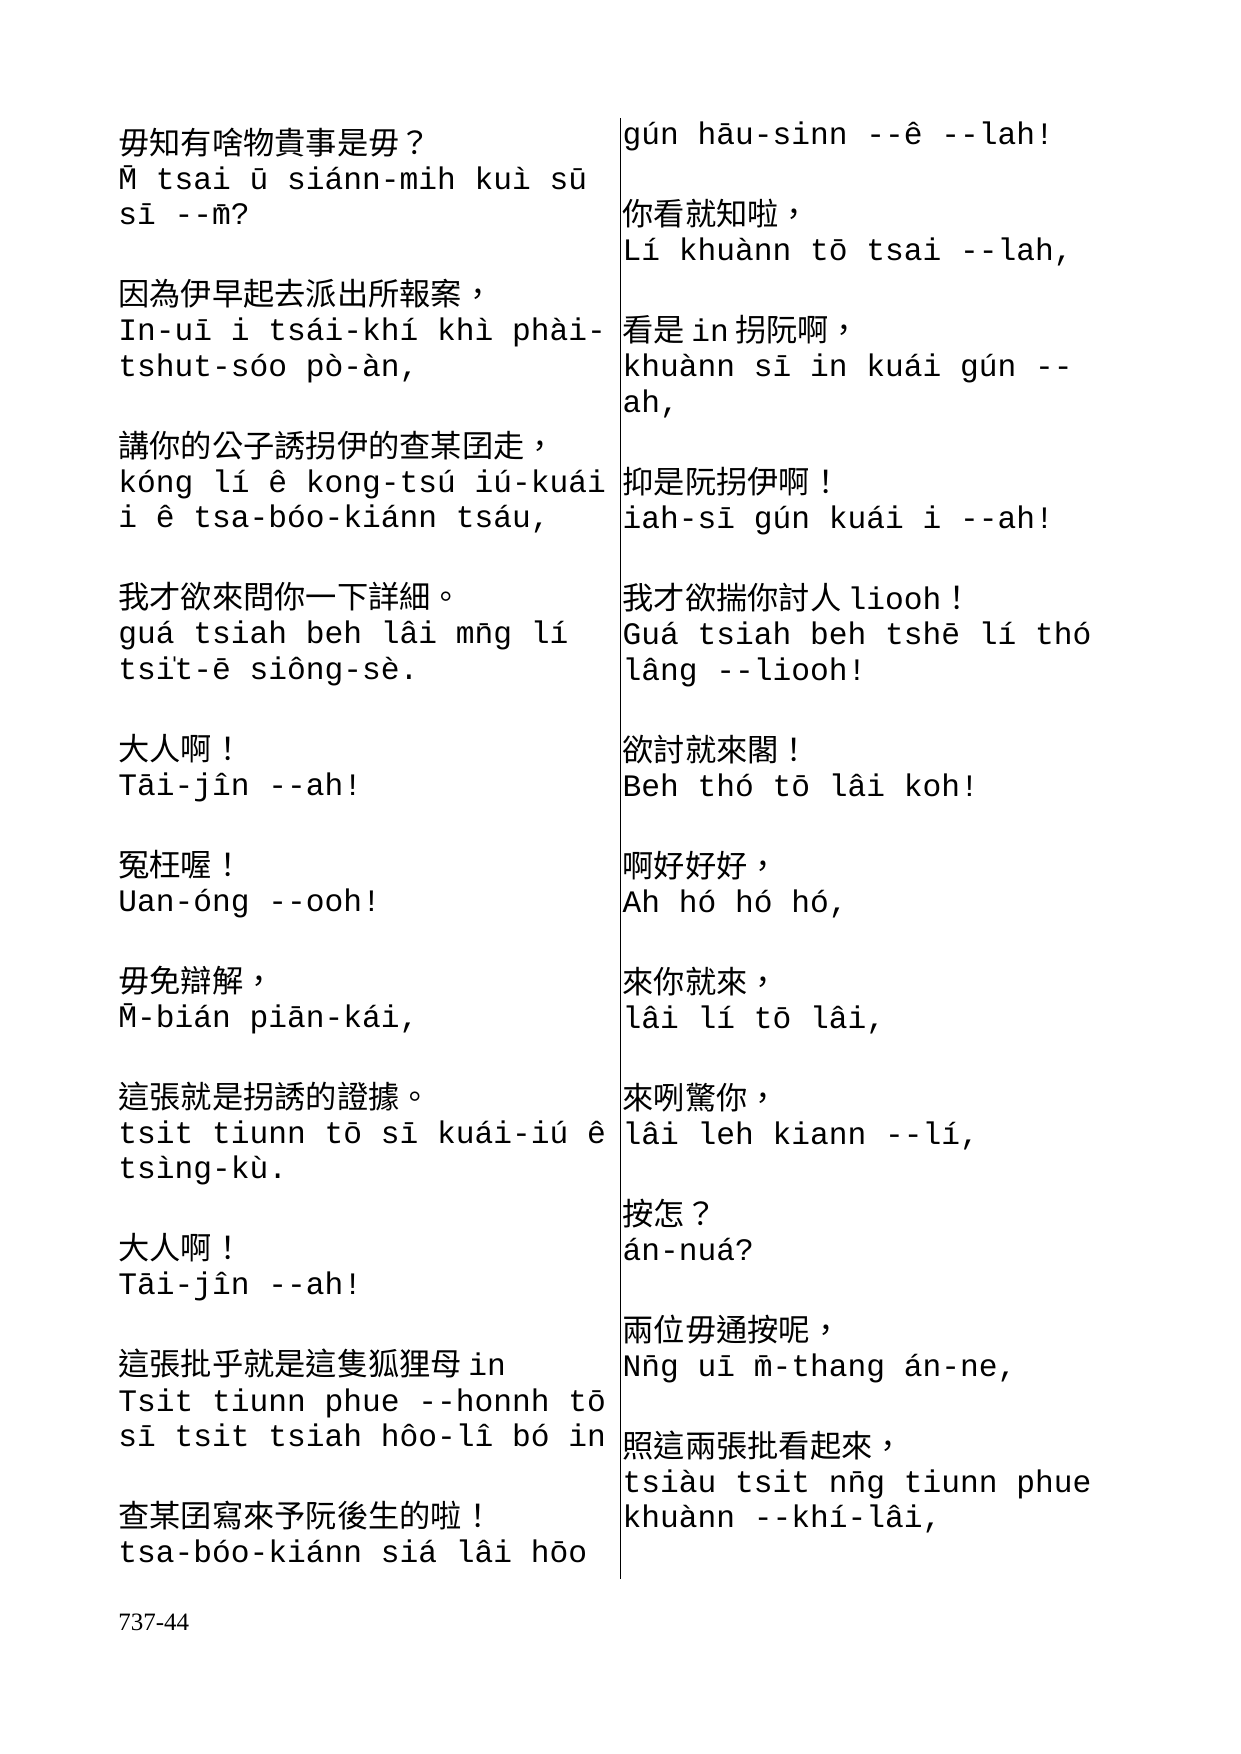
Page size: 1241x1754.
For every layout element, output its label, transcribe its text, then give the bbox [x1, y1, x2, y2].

text 毋知有啥物貴事是毋？ [118, 118, 618, 163]
text Beh thó tō lâi koh! [622, 770, 1122, 805]
text gún hāu-sinn --ê --lah! [622, 118, 1122, 153]
text kóng lí ê kong-tsú iú-kuái i ê tsa-bóo-kiánn tsáu, [118, 466, 618, 537]
text 來咧驚你， [622, 1073, 1122, 1118]
text M̄ tsai ū siánn-mih kuì sū sī --m̄? [118, 163, 618, 234]
text 我才欲揣你討人liooh！ [622, 573, 1122, 618]
text Guá tsiah beh tshē lí thó lâng --liooh! [622, 618, 1122, 689]
text Uan-óng --ooh! [118, 885, 618, 921]
text Lí khuànn tō tsai --lah, [622, 234, 1122, 269]
text 看是in拐阮啊， [622, 305, 1122, 351]
text 大人啊！ [118, 724, 618, 769]
text 按怎？ [622, 1189, 1122, 1234]
text 因為伊早起去派出所報案， [118, 269, 618, 315]
text iah-sī gún kuái i --ah! [622, 502, 1122, 537]
text 啊好好好， [622, 841, 1122, 886]
text 你看就知啦， [622, 189, 1122, 234]
text tsiàu tsit nn̄g tiunn phue khuànn --khí-lâi, [622, 1466, 1122, 1537]
text 講你的公子誘拐伊的查某囝走， [118, 421, 618, 466]
text 查某囝寫來予阮後生的啦！ [118, 1491, 618, 1537]
text In-uī i tsái-khí khì phài-tshut-sóo pò-àn, [118, 315, 618, 386]
text án-nuá? [622, 1234, 1122, 1269]
text 來你就來， [622, 957, 1122, 1002]
text 兩位毋通按呢， [622, 1305, 1122, 1350]
text 毋免辯解， [118, 956, 618, 1001]
text 欲討就來閣！ [622, 725, 1122, 770]
text 這張批乎就是這隻狐狸母in [118, 1339, 618, 1385]
text Nn̄g uī m̄-thang án-ne, [622, 1350, 1122, 1386]
text 冤枉喔！ [118, 840, 618, 885]
text lâi leh kiann --lí, [622, 1118, 1122, 1153]
text M̄-bián piān-kái, [118, 1001, 618, 1037]
text guá tsiah beh lâi mn̄g lí tsi̍t-ē siông-sè. [118, 618, 618, 688]
text tsit tiunn tō sī kuái-iú ê tsìng-kù. [118, 1117, 618, 1188]
text 這張就是拐誘的證據。 [118, 1072, 618, 1117]
text 照這兩張批看起來， [622, 1421, 1122, 1466]
text 抑是阮拐伊啊！ [622, 457, 1122, 502]
text Tāi-jîn --ah! [118, 1269, 618, 1304]
text Tsit tiunn phue --honnh tō sī tsit tsiah hôo-lî bó in [118, 1385, 618, 1456]
text lâi lí tō lâi, [622, 1002, 1122, 1037]
text Ah hó hó hó, [622, 886, 1122, 921]
text 大人啊！ [118, 1223, 618, 1269]
text 我才欲來問你一下詳細。 [118, 572, 618, 618]
text khuànn sī in kuái gún --ah, [622, 351, 1122, 421]
text Tāi-jîn --ah! [118, 769, 618, 804]
text tsa-bóo-kiánn siá lâi hōo [118, 1537, 618, 1572]
